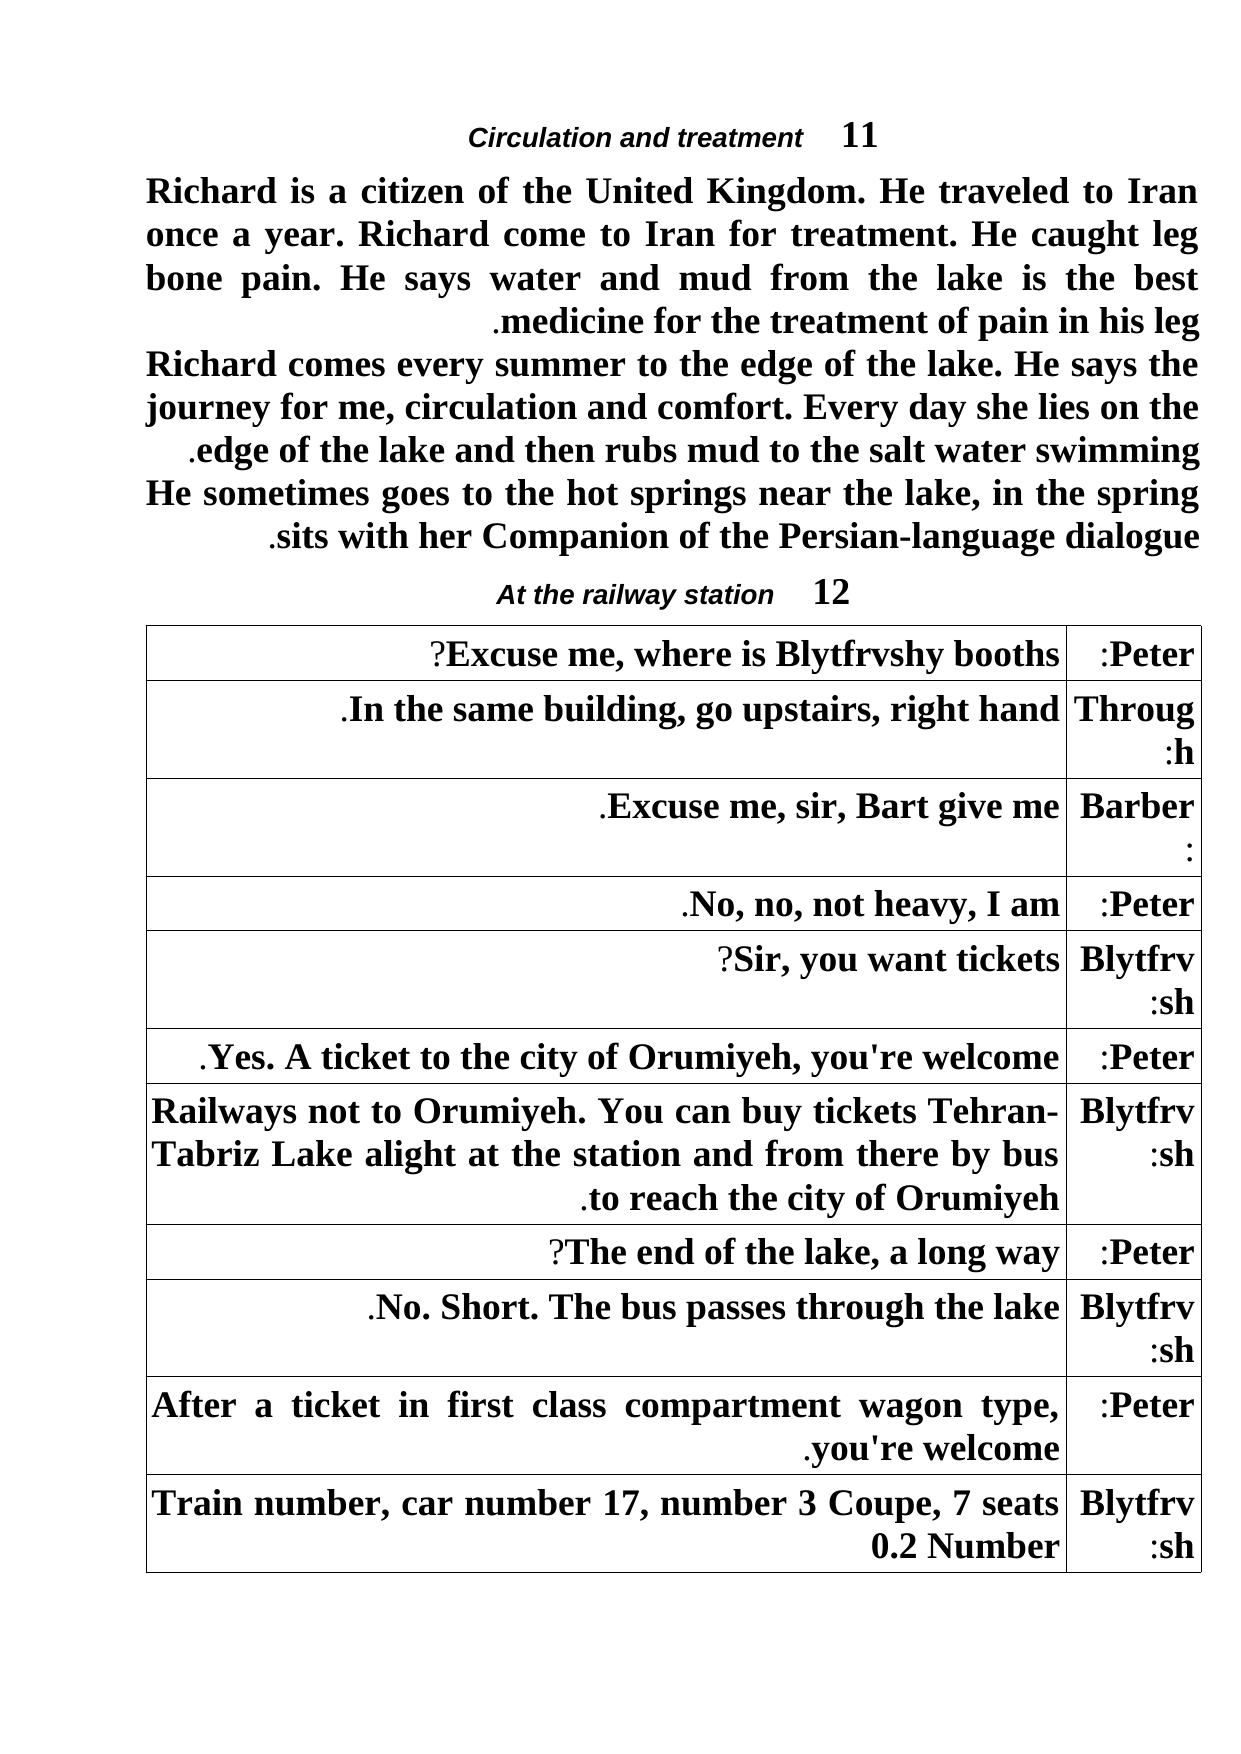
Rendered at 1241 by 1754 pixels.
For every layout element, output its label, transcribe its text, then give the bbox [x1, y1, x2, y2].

table_cell Sir, you want tickets? [147, 931, 1066, 1028]
table_cell Railways not to Orumiyeh. You can buy tickets Tehran-Tabriz Lake alight at the station and from there by bus to reach the city of Orumiyeh. [147, 1084, 1066, 1224]
table_cell Barber: [1067, 779, 1201, 876]
table_cell Peter: [1067, 1029, 1201, 1083]
text Richard is a citizen of the United Kingdom. He traveled to Iran once a year. Richard come to Iran for treatment. He caught leg bone pain. He says water and mud from the lake is the best medicine for the treatment of pain in his leg. [146, 169, 1201, 341]
table_cell Blytfrvsh: [1067, 1280, 1201, 1376]
table_cell Yes. A ticket to the city of Orumiyeh, you're welcome. [147, 1029, 1066, 1083]
table_cell The end of the lake, a long way? [147, 1225, 1066, 1278]
subtitle At the railway station [146, 569, 1201, 613]
table_cell Through: [1067, 681, 1201, 778]
table_cell Peter: [1067, 877, 1201, 930]
text Richard comes every summer to the edge of the lake. He says the journey for me, circulation and comfort. Every day she lies on the edge of the lake and then rubs mud to the salt water swimming. [146, 341, 1201, 471]
table_cell Blytfrvsh: [1067, 1475, 1201, 1572]
table_cell Excuse me, sir, Bart give me. [147, 779, 1066, 876]
subtitle Circulation and treatment [146, 112, 1201, 156]
table_header Peter: [1067, 626, 1201, 680]
table_cell No. Short. The bus passes through the lake. [147, 1280, 1066, 1376]
table_cell No, no, not heavy, I am. [147, 877, 1066, 930]
table_cell Blytfrvsh: [1067, 1084, 1201, 1224]
table_cell Train number, car number 17, number 3 Coupe, 7 seats 0.2 Number [147, 1475, 1066, 1572]
table_cell After a ticket in first class compartment wagon type, you're welcome. [147, 1377, 1066, 1474]
table_cell Blytfrvsh: [1067, 931, 1201, 1028]
text He sometimes goes to the hot springs near the lake, in the spring sits with her Companion of the Persian-language dialogue. [146, 471, 1201, 557]
table_header Excuse me, where is Blytfrvshy booths? [147, 626, 1066, 680]
table_cell Peter: [1067, 1377, 1201, 1474]
table_cell Peter: [1067, 1225, 1201, 1278]
table_cell In the same building, go upstairs, right hand. [147, 681, 1066, 778]
